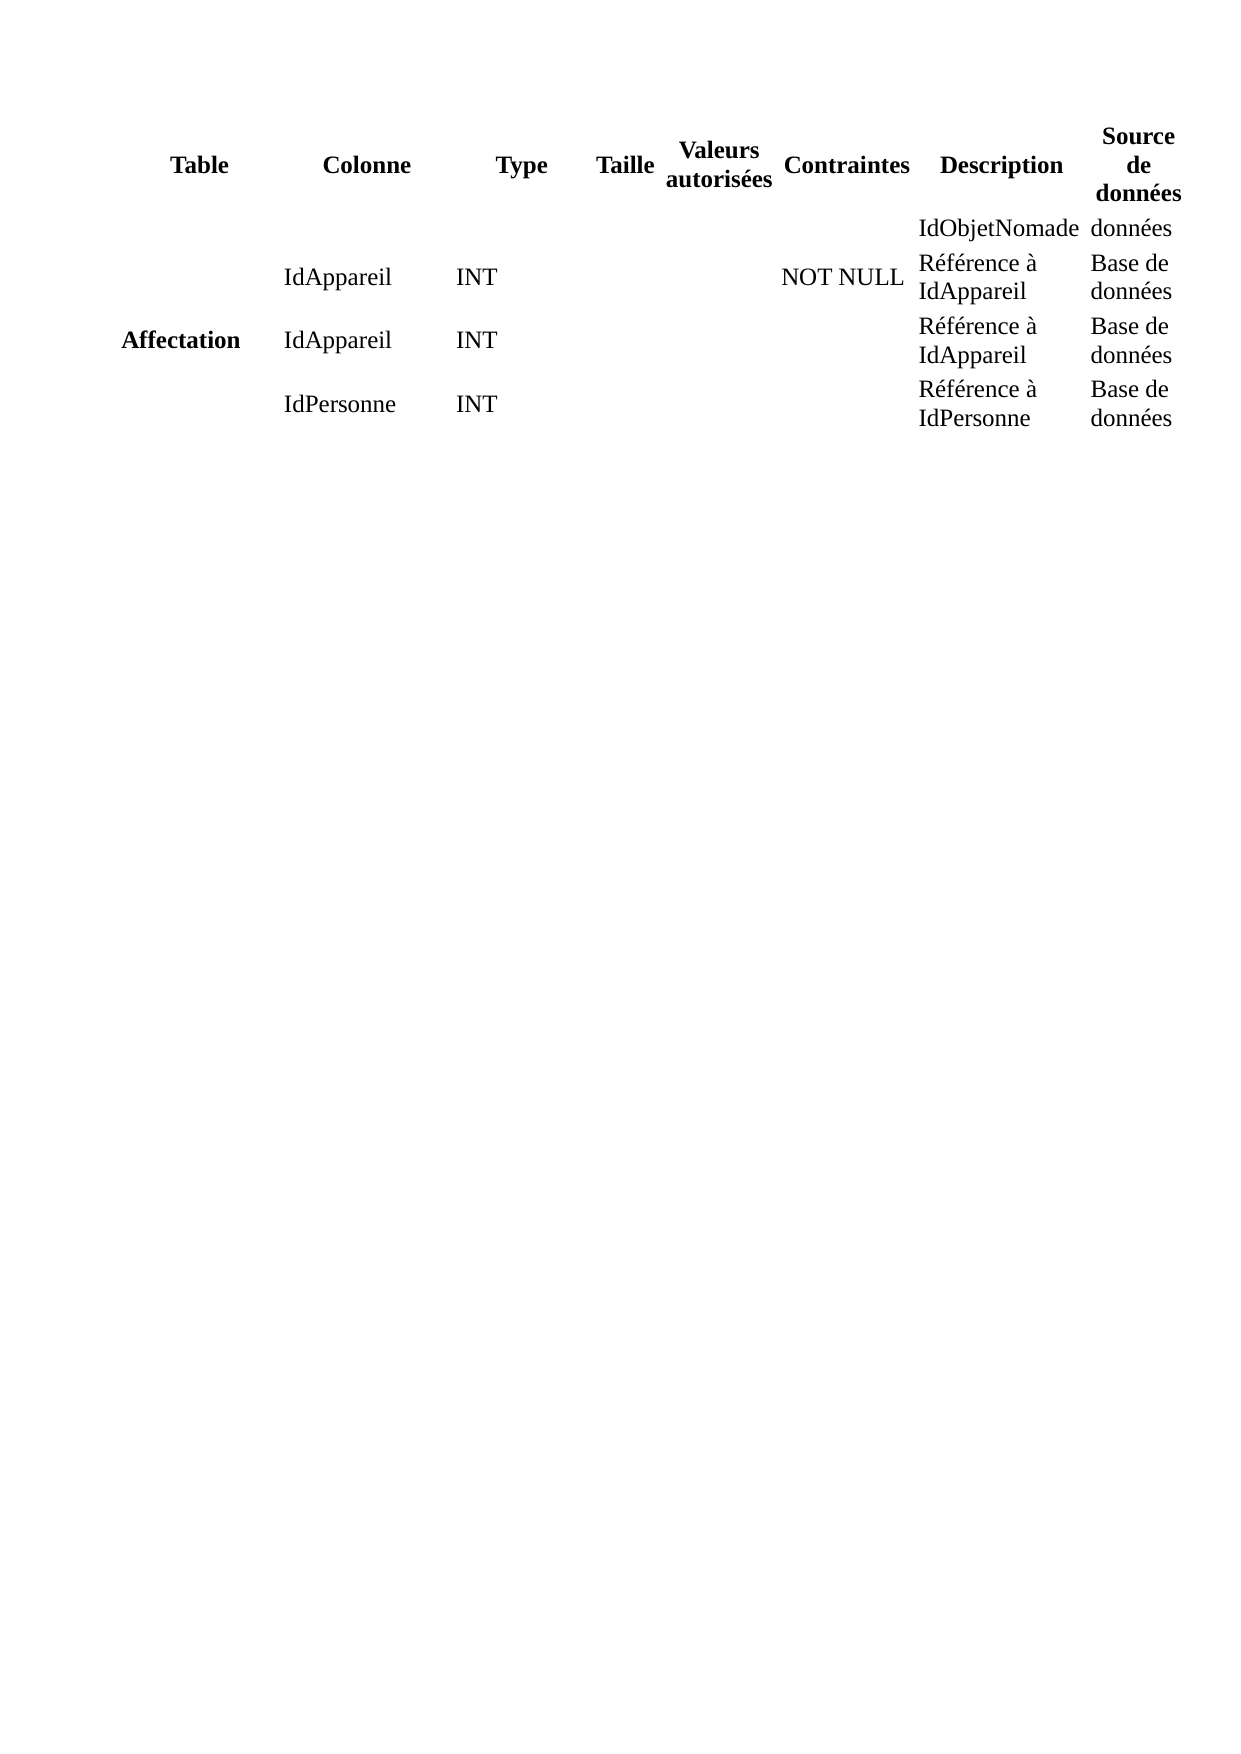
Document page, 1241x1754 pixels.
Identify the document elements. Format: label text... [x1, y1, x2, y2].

table_header Colonne [281, 118, 453, 210]
table_cell INT [453, 245, 590, 308]
table_cell Base de données [1088, 245, 1189, 308]
table_cell Référence à IdAppareil [915, 308, 1087, 371]
table_cell [118, 245, 281, 308]
table_cell [118, 371, 281, 435]
table_cell [778, 210, 915, 245]
table_cell IdAppareil [281, 308, 453, 371]
table_header Contraintes [778, 118, 915, 210]
table_header Description [915, 118, 1087, 210]
table_cell [118, 210, 281, 245]
table_header Source de données [1088, 118, 1189, 210]
table_cell [590, 308, 660, 371]
table_cell INT [453, 371, 590, 435]
table_header Taille [590, 118, 660, 210]
table_cell [660, 308, 778, 371]
table_cell [660, 210, 778, 245]
table_cell [590, 371, 660, 435]
table_cell NOT NULL [778, 245, 915, 308]
table_cell [778, 308, 915, 371]
table_cell INT [453, 308, 590, 371]
table_cell [778, 371, 915, 435]
table_cell Affectation [118, 308, 281, 371]
table_cell [660, 245, 778, 308]
table_cell Base de données [1088, 308, 1189, 371]
table_cell Base de données [1088, 371, 1189, 435]
table_cell Référence à IdPersonne [915, 371, 1087, 435]
table_cell [590, 210, 660, 245]
table_header Type [453, 118, 590, 210]
table_cell Référence à IdAppareil [915, 245, 1087, 308]
table_header Table [118, 118, 281, 210]
table_cell [590, 245, 660, 308]
table_cell [660, 371, 778, 435]
table_cell [281, 210, 453, 245]
table_header Valeurs autorisées [660, 118, 778, 210]
table_cell données [1088, 210, 1189, 245]
table_cell IdAppareil [281, 245, 453, 308]
table_cell IdPersonne [281, 371, 453, 435]
table_cell IdObjetNomade [915, 210, 1087, 245]
table_cell [453, 210, 590, 245]
